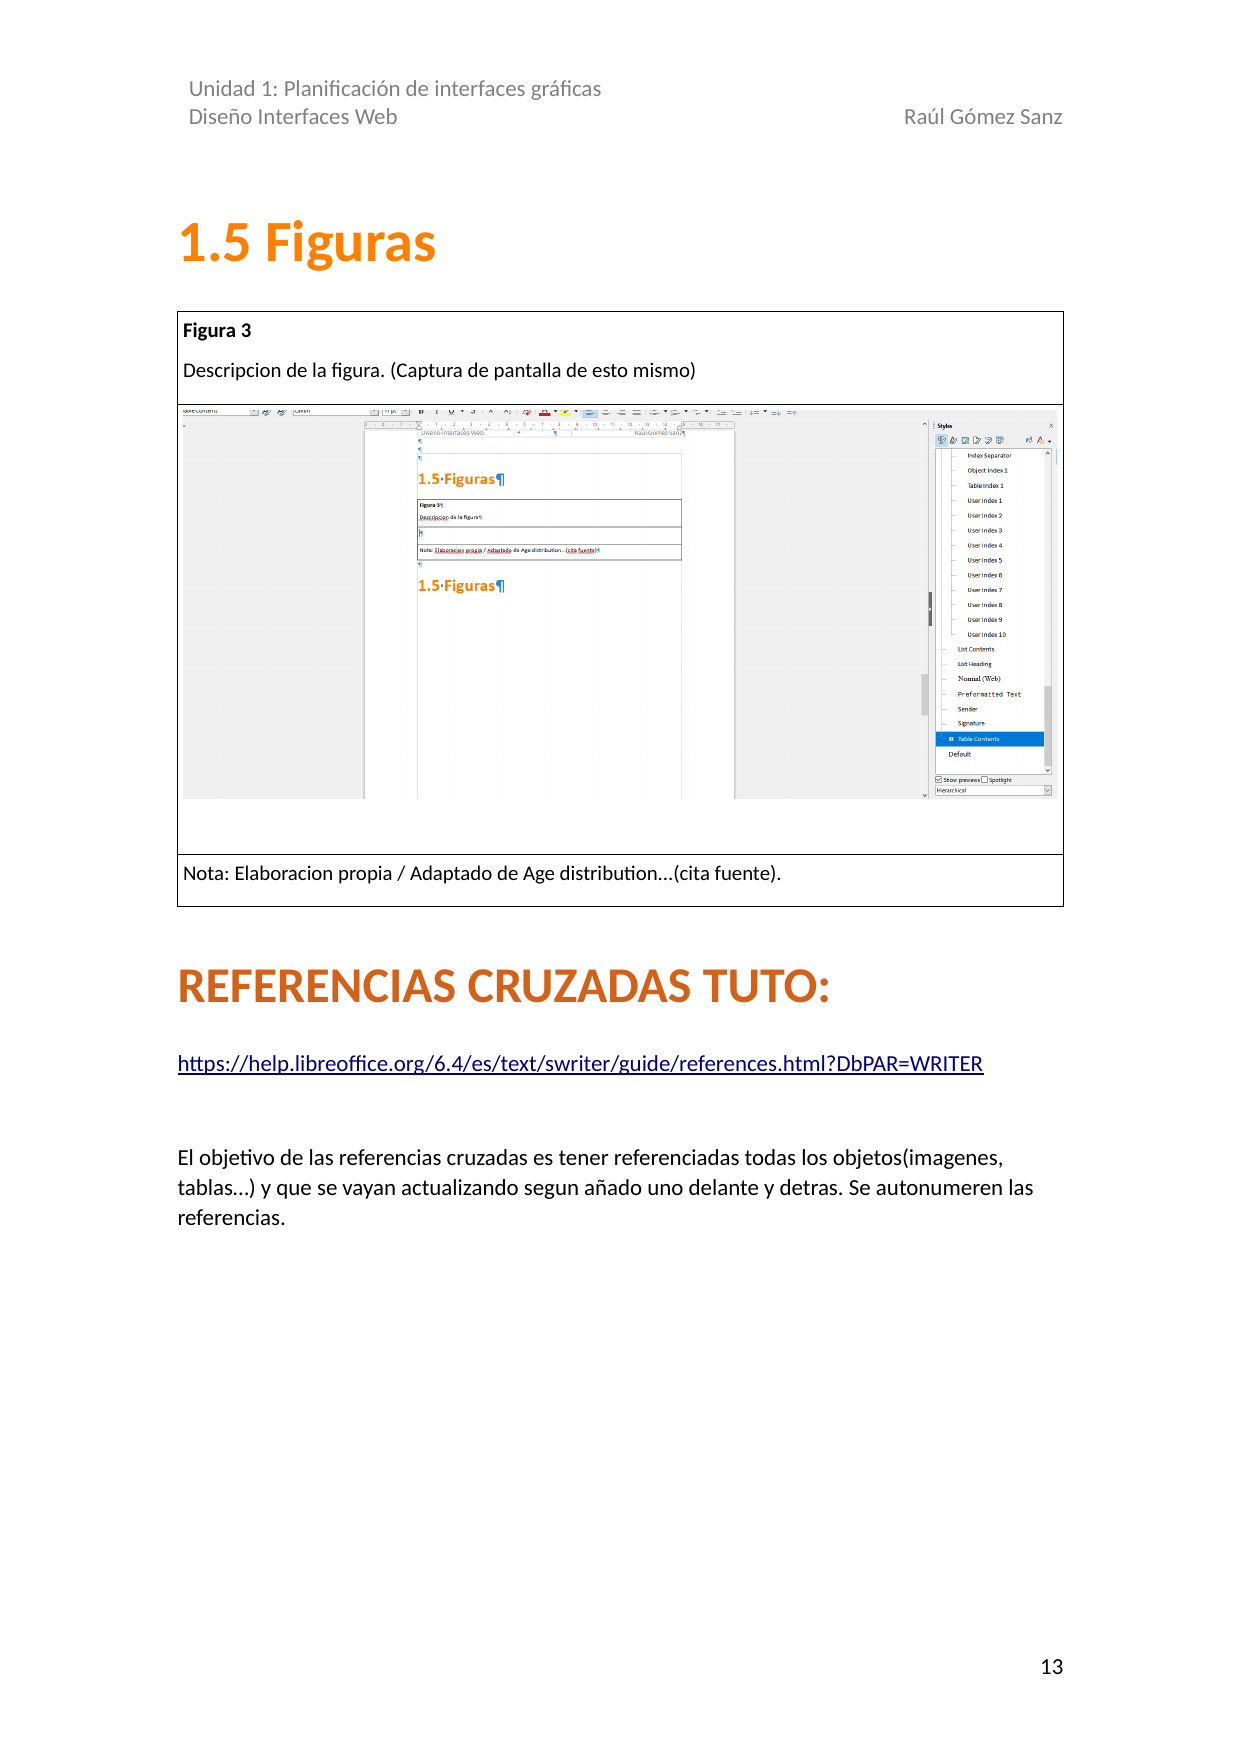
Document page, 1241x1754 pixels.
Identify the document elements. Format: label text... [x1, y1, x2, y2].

text https://help.libreoffice.org/6.4/es/text/swriter/guide/references.html?DbPAR=WRITER [177, 1049, 1063, 1077]
subtitle REFERENCIAS CRUZADAS TUTO: [177, 954, 1063, 1015]
picture [182, 410, 1058, 799]
table_header Figura 3 Descripcion de la figura. (Captura de pantalla de esto mismo) [178, 312, 1063, 403]
text El objetivo de las referencias cruzadas es tener referenciadas todas los objetos(imagenes, tablas…) y que se vayan actualizando segun añado uno delante y detras. Se autonumeren las referencias. [177, 1143, 1063, 1232]
table_cell [178, 405, 1063, 854]
table_cell Nota: Elaboracion propia / Adaptado de Age distribution...(cita fuente). [178, 855, 1063, 906]
subtitle 1.5 Figuras [177, 204, 1063, 276]
